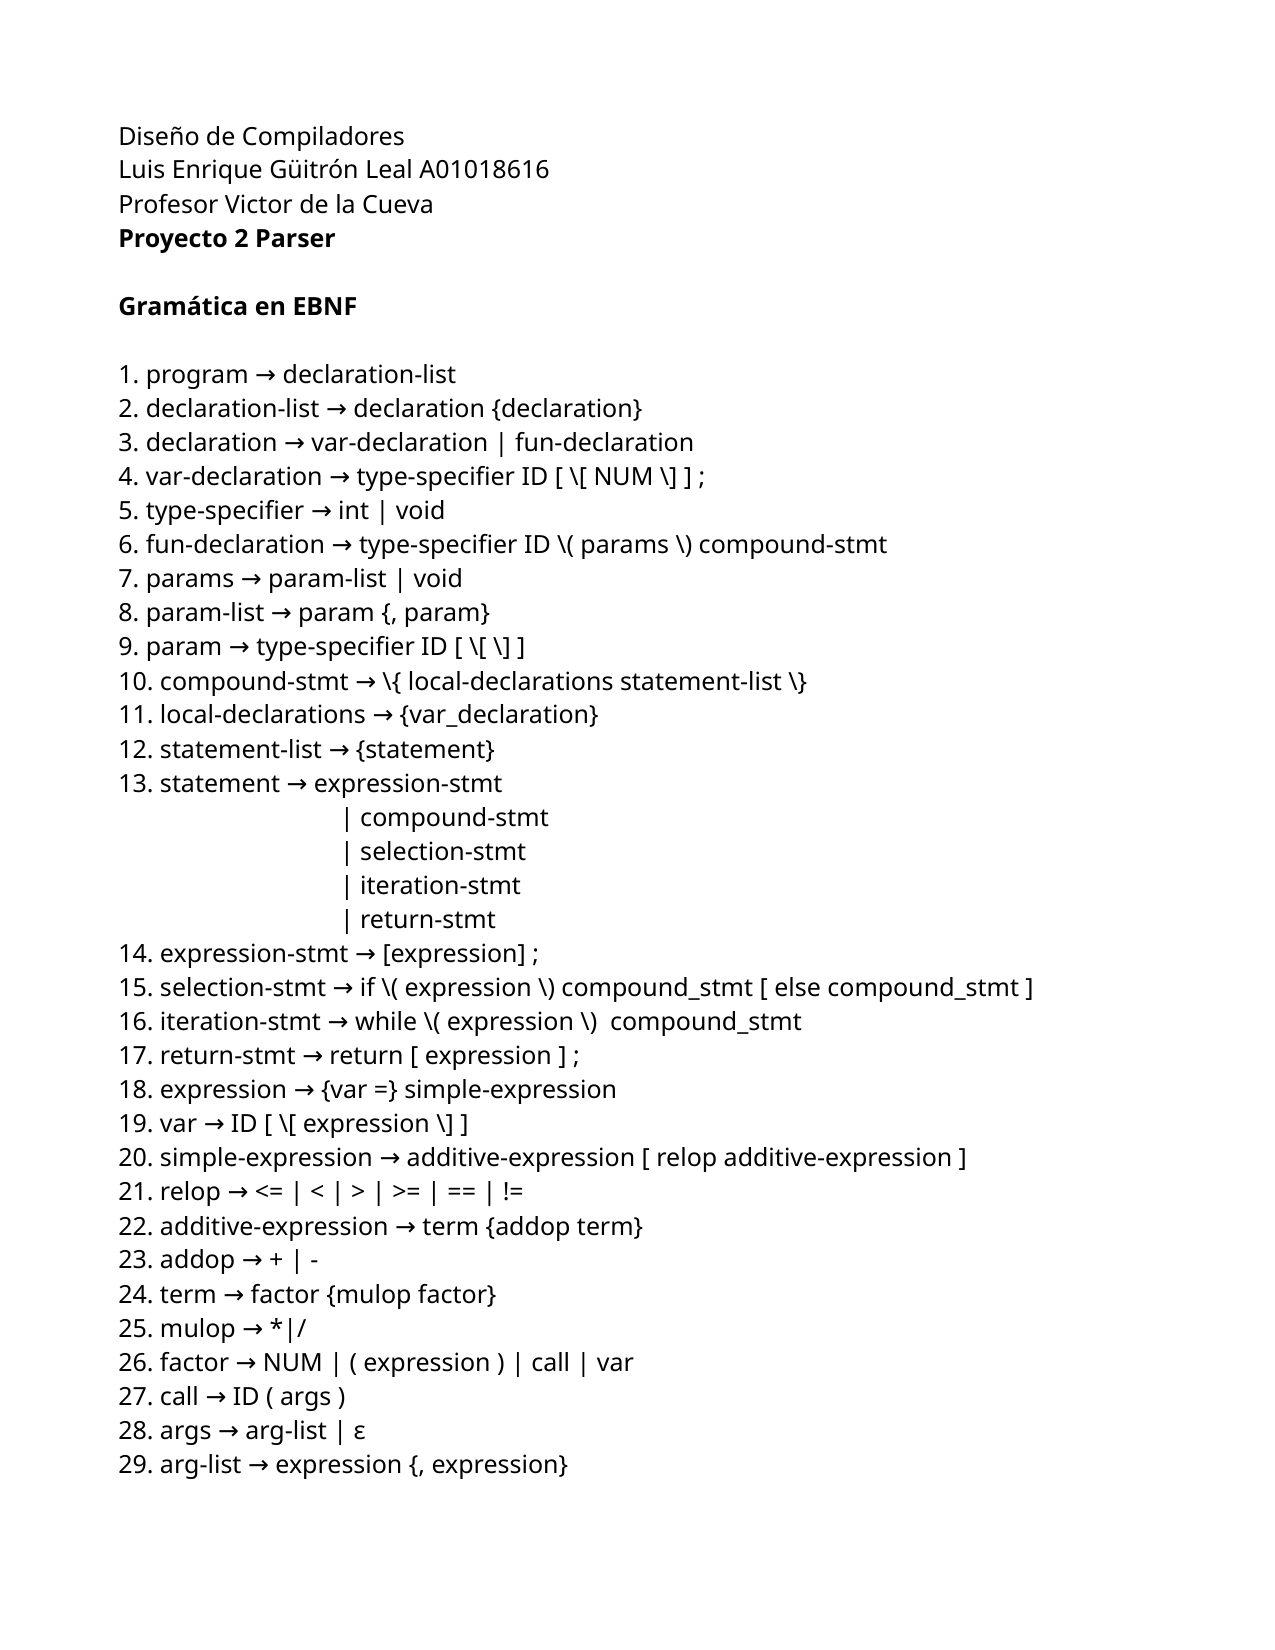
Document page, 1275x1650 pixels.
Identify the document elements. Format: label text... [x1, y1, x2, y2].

text Proyecto 2 Parser [118, 220, 1157, 254]
text 18. expression → {var =} simple-expression [118, 1072, 1157, 1106]
text | return-stmt [118, 902, 1157, 936]
text 25. mulop → *|/ [118, 1310, 1157, 1344]
text 14. expression-stmt → [expression] ; [118, 936, 1157, 970]
text 19. var → ID [ \[ expression \] ] [118, 1106, 1157, 1140]
text 20. simple-expression → additive-expression [ relop additive-expression ] [118, 1140, 1157, 1174]
text 26. factor → NUM | ( expression ) | call | var [118, 1344, 1157, 1378]
text 24. term → factor {mulop factor} [118, 1276, 1157, 1310]
text 9. param → type-specifier ID [ \[ \] ] [118, 629, 1157, 663]
text 17. return-stmt → return [ expression ] ; [118, 1038, 1157, 1072]
text 1. program → declaration-list [118, 357, 1157, 391]
text 29. arg-list → expression {, expression} [118, 1447, 1157, 1481]
text 2. declaration-list → declaration {declaration} [118, 391, 1157, 425]
text 5. type-specifier → int | void [118, 493, 1157, 527]
text | iteration-stmt [118, 867, 1157, 902]
text 7. params → param-list | void [118, 561, 1157, 595]
text Gramática en EBNF [118, 288, 1157, 322]
text 11. local-declarations → {var_declaration} [118, 697, 1157, 731]
text 8. param-list → param {, param} [118, 595, 1157, 629]
text 6. fun-declaration → type-specifier ID \( params \) compound-stmt [118, 527, 1157, 561]
text 15. selection-stmt → if \( expression \) compound_stmt [ else compound_stmt ] [118, 970, 1157, 1004]
text 4. var-declaration → type-specifier ID [ \[ NUM \] ] ; [118, 459, 1157, 493]
text | selection-stmt [118, 833, 1157, 867]
text Profesor Victor de la Cueva [118, 186, 1157, 220]
text | compound-stmt [118, 799, 1157, 833]
text 21. relop → <= | < | > | >= | == | != [118, 1174, 1157, 1208]
text Luis Enrique Güitrón Leal A01018616 [118, 152, 1157, 186]
text 3. declaration → var-declaration | fun-declaration [118, 425, 1157, 459]
text Diseño de Compiladores [118, 118, 1157, 152]
text 13. statement → expression-stmt [118, 765, 1157, 799]
text 16. iteration-stmt → while \( expression \) compound_stmt [118, 1004, 1157, 1038]
text 22. additive-expression → term {addop term} [118, 1208, 1157, 1242]
text 28. args → arg-list | ε [118, 1412, 1157, 1447]
text 12. statement-list → {statement} [118, 731, 1157, 765]
text 10. compound-stmt → \{ local-declarations statement-list \} [118, 663, 1157, 697]
text 23. addop → + | - [118, 1242, 1157, 1276]
text 27. call → ID ( args ) [118, 1378, 1157, 1412]
